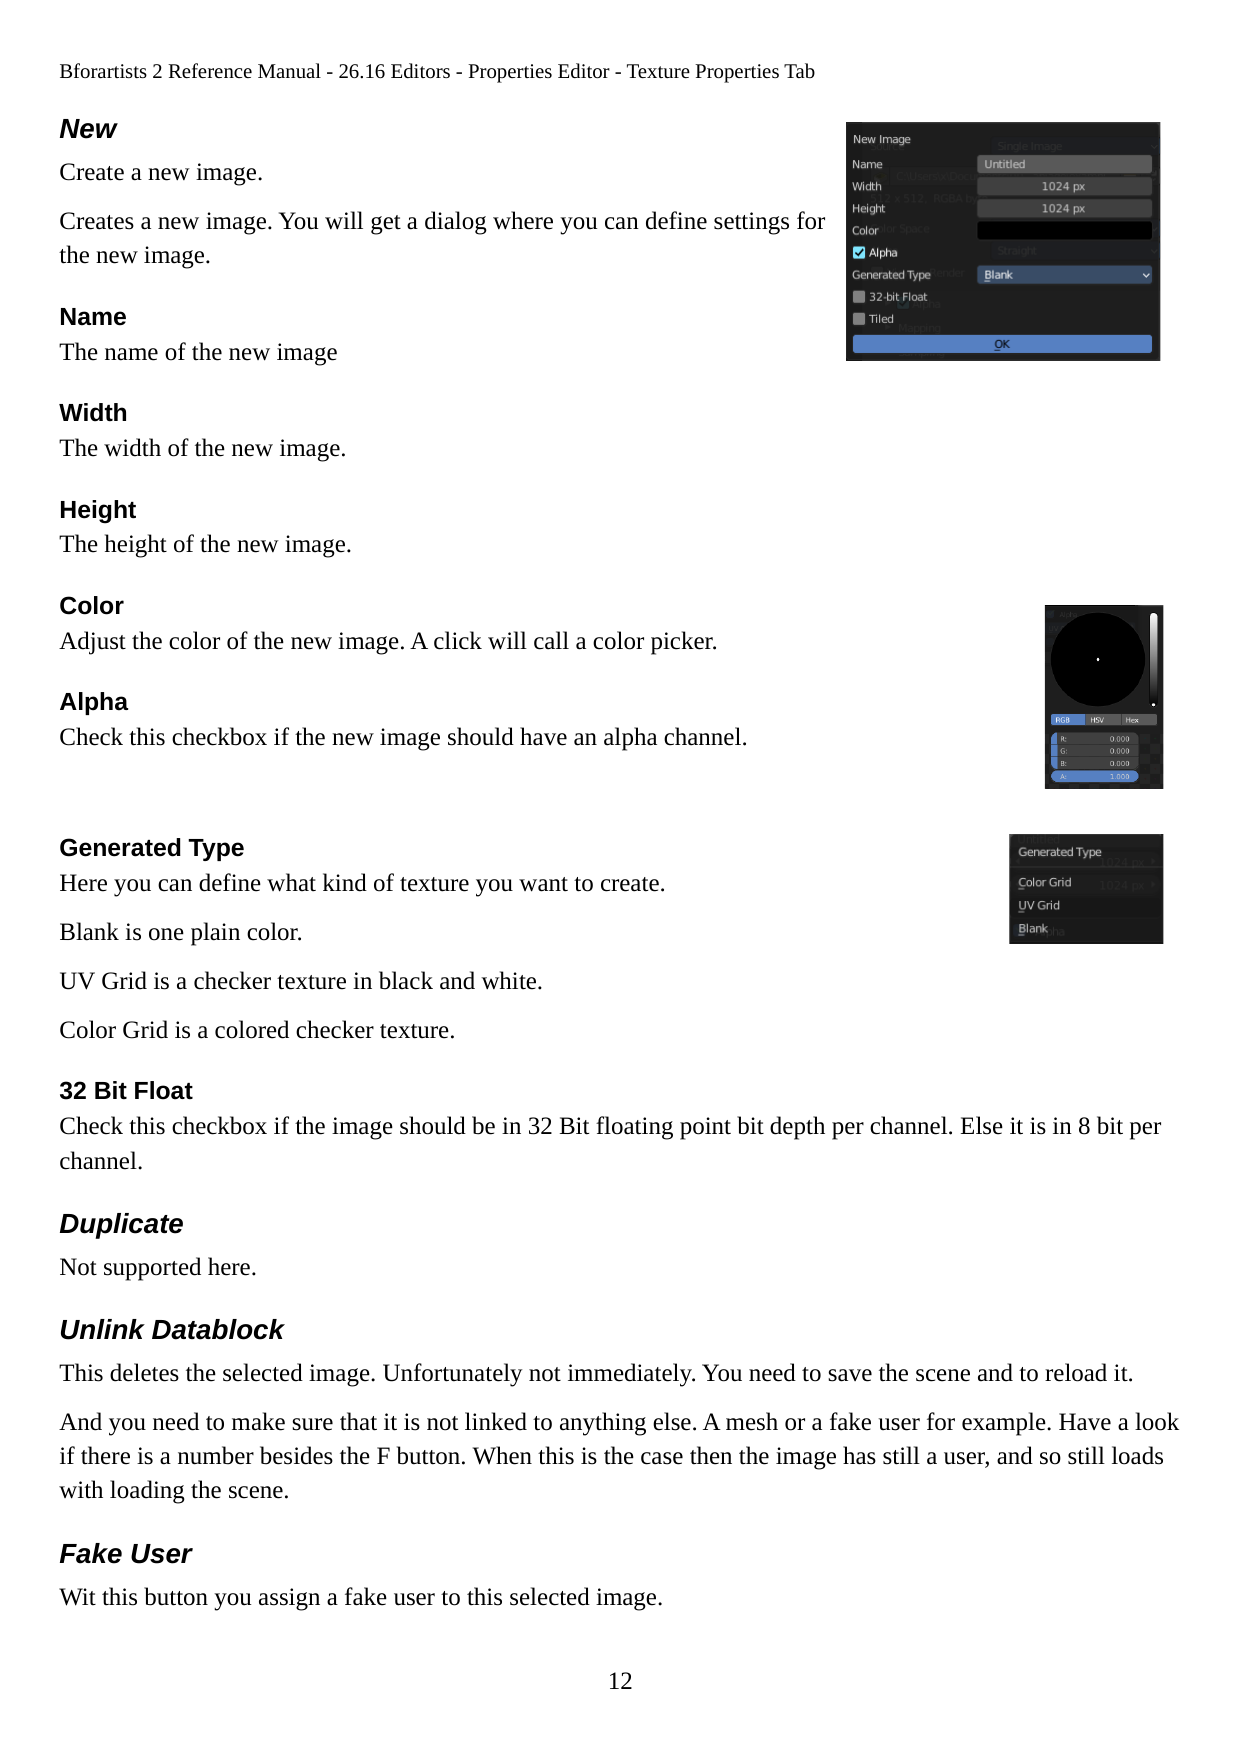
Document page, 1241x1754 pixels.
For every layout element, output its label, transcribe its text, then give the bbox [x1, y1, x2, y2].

subtitle Fake User [59, 1537, 1181, 1569]
text Creates a new image. You will get a dialog where you can define settings for the new image. [59, 206, 846, 269]
text Create a new image. [59, 157, 846, 186]
text And you need to make sure that it is not linked to anything else. A mesh or a fake user for example. Have a look if there is a number besides the F button. When this is the case then the image has still a user, and so still loads with loading the scene. [59, 1407, 1181, 1504]
picture [1044, 605, 1164, 789]
subtitle Width [59, 398, 1181, 427]
subtitle Duplicate [59, 1207, 1181, 1239]
subtitle Height [59, 495, 1181, 523]
subtitle [1161, 302, 1181, 331]
text Not supported here. [59, 1252, 1181, 1280]
text Adjust the color of the new image. A click will call a color picker. [59, 626, 1044, 655]
text Color Grid is a colored checker texture. [59, 1015, 1181, 1044]
subtitle Color [59, 591, 1181, 620]
subtitle Name [59, 302, 846, 331]
subtitle Generated Type [59, 833, 1181, 861]
text The height of the new image. [59, 529, 1181, 558]
text Wit this button you assign a fake user to this selected image. [59, 1582, 1181, 1610]
text Check this checkbox if the image should be in 32 Bit floating point bit depth per channel. Else it is in 8 bit per channel. [59, 1111, 1181, 1174]
subtitle [1164, 687, 1181, 716]
text Check this checkbox if the new image should have an alpha channel. [59, 722, 1044, 751]
text Blank is one plain color. [59, 917, 1181, 946]
subtitle Alpha [59, 687, 1044, 716]
text [1161, 157, 1181, 186]
text Here you can define what kind of texture you want to create. [59, 868, 1009, 896]
text This deletes the selected image. Unfortunately not immediately. You need to save the scene and to reload it. [59, 1358, 1181, 1386]
picture [846, 122, 1161, 361]
text The width of the new image. [59, 433, 1181, 462]
subtitle 32 Bit Float [59, 1076, 1181, 1105]
text UV Grid is a checker texture in black and white. [59, 966, 1181, 994]
subtitle Unlink Datablock [59, 1313, 1181, 1345]
subtitle New [59, 113, 1181, 144]
text The name of the new image [59, 337, 1181, 366]
picture [1009, 834, 1164, 944]
